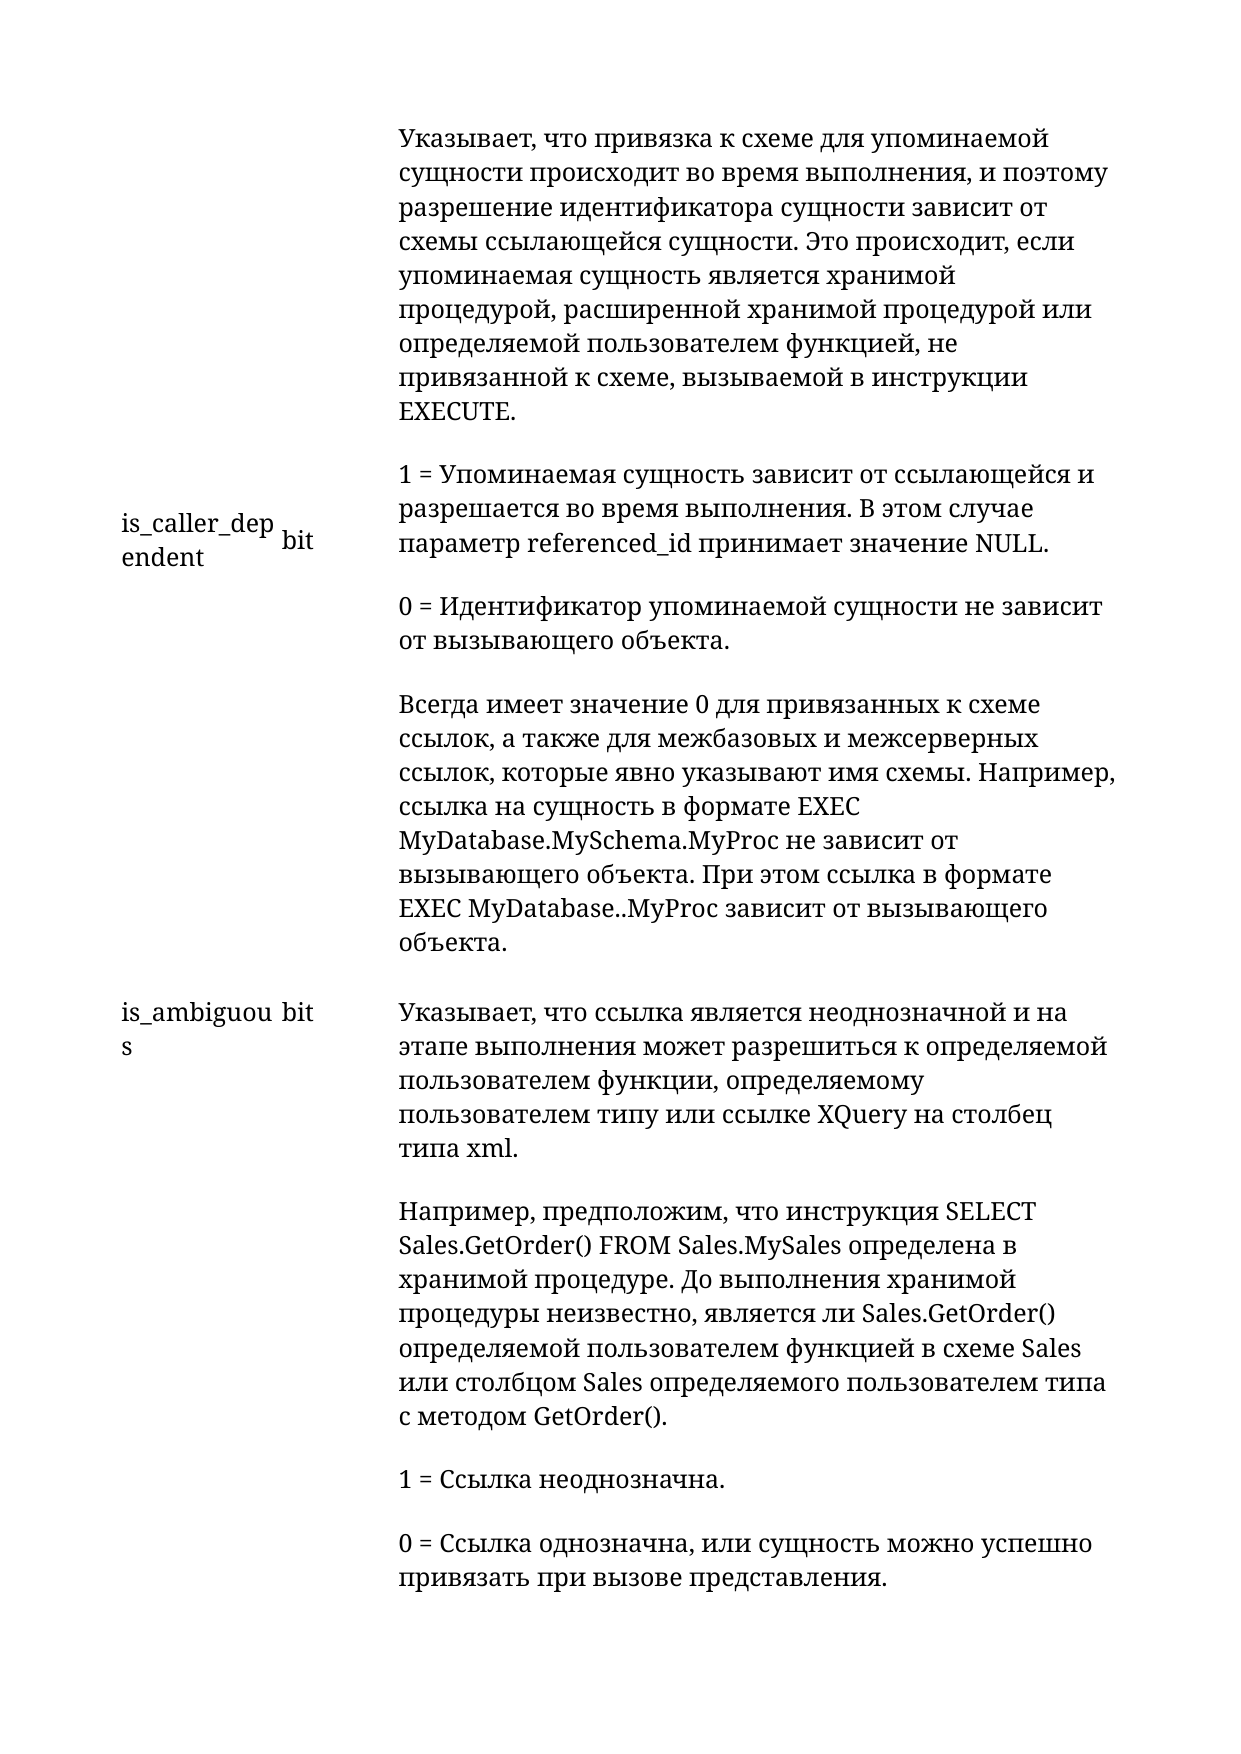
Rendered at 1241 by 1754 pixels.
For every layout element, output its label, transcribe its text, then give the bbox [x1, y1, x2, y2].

table_cell bit [279, 991, 395, 1626]
table_cell Указывает, что ссылка является неоднозначной и на этапе выполнения может разрешиться к определяемой пользователем функции, определяемому пользователем типу или ссылке XQuery на столбец типа xml. Например, предположим, что инструкция SELECT Sales.GetOrder() FROM Sales.MySales определена в хранимой процедуре. До выполнения хранимой процедуры неизвестно, является ли Sales.GetOrder() определяемой пользователем функцией в схеме Sales или столбцом Sales определяемого пользователем типа с методом GetOrder(). 1 = Ссылка неоднозначна. 0 = Ссылка однозначна, или сущность можно успешно привязать при вызове представления. [395, 991, 1122, 1626]
table_cell is_caller_dependent [118, 118, 279, 991]
table_cell bit [279, 118, 395, 991]
table_cell is_ambiguous [118, 991, 279, 1626]
table_cell Указывает, что привязка к схеме для упоминаемой сущности происходит во время выполнения, и поэтому разрешение идентификатора сущности зависит от схемы ссылающейся сущности. Это происходит, если упоминаемая сущность является хранимой процедурой, расширенной хранимой процедурой или определяемой пользователем функцией, не привязанной к схеме, вызываемой в инструкции EXECUTE. 1 = Упоминаемая сущность зависит от ссылающейся и разрешается во время выполнения. В этом случае параметр referenced_id принимает значение NULL. 0 = Идентификатор упоминаемой сущности не зависит от вызывающего объекта. Всегда имеет значение 0 для привязанных к схеме ссылок, а также для межбазовых и межсерверных ссылок, которые явно указывают имя схемы. Например, ссылка на сущность в формате EXEC MyDatabase.MySchema.MyProc не зависит от вызывающего объекта. При этом ссылка в формате EXEC MyDatabase..MyProc зависит от вызывающего объекта. [395, 118, 1122, 991]
